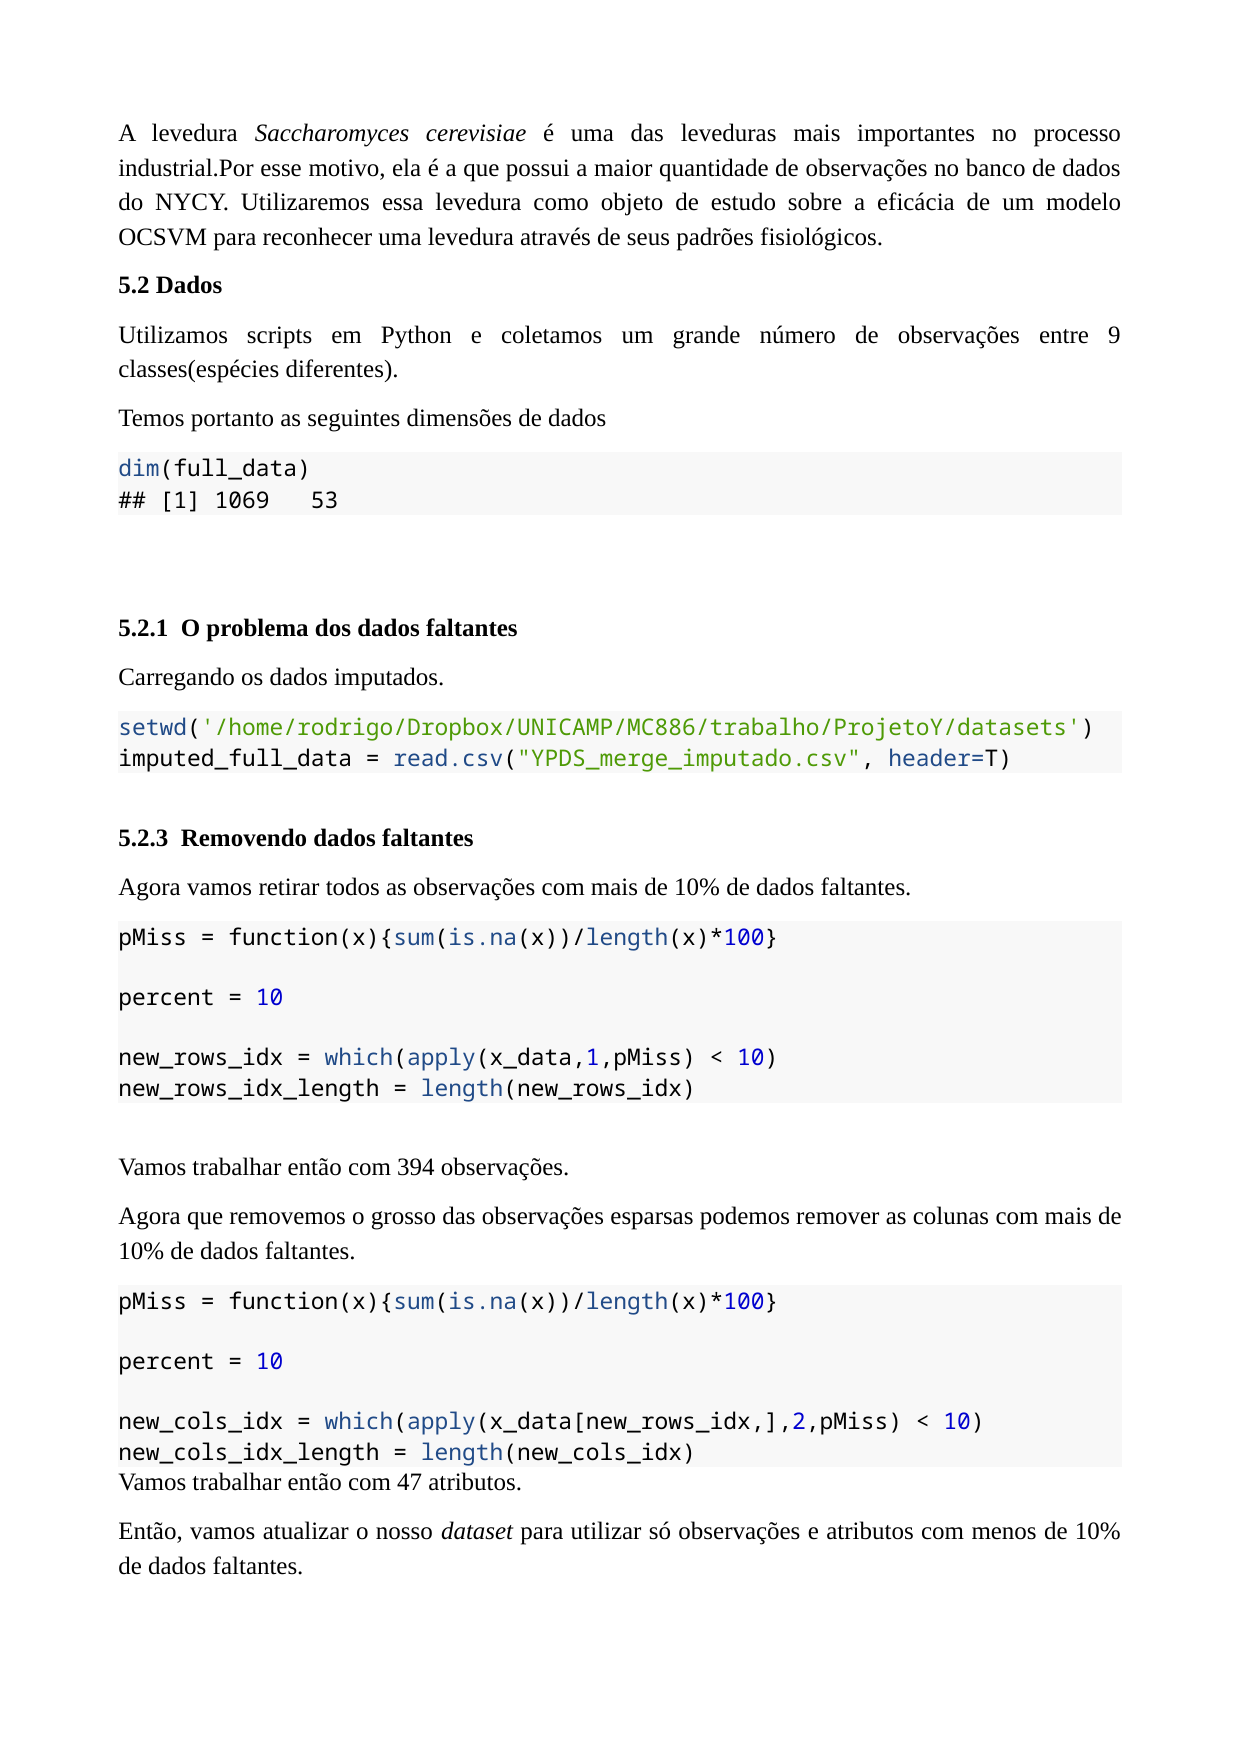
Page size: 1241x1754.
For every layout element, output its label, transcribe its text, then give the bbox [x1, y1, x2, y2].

text pMiss = function(x){sum(is.na(x))/length(x)*100} percent = 10 new_rows_idx = which(apply(x_data,1,pMiss) < 10) new_rows_idx_length = length(new_rows_idx) [118, 921, 1122, 1103]
text Temos portanto as seguintes dimensões de dados [118, 403, 1122, 432]
text Vamos trabalhar então com 47 atributos. [118, 1467, 1122, 1496]
text Agora que removemos o grosso das observações esparsas podemos remover as colunas com mais de 10% de dados faltantes. [118, 1201, 1122, 1264]
text 5.2.1 O problema dos dados faltantes [118, 613, 1122, 642]
text ## [1] 1069 53 [118, 483, 1122, 515]
text Então, vamos atualizar o nosso dataset para utilizar só observações e atributos com menos de 10% de dados faltantes. [118, 1516, 1122, 1580]
text setwd('/home/rodrigo/Dropbox/UNICAMP/MC886/trabalho/ProjetoY/datasets') imputed_full_data = read.csv("YPDS_merge_imputado.csv", header=T) [1012, 711, 1122, 773]
text A levedura Saccharomyces cerevisiae é uma das leveduras mais importantes no processo industrial.Por esse motivo, ela é a que possui a maior quantidade de observações no banco de dados do NYCY. Utilizaremos essa levedura como objeto de estudo sobre a eficácia de um modelo OCSVM para reconhecer uma levedura através de seus padrões fisiológicos. [118, 118, 1122, 250]
text pMiss = function(x){sum(is.na(x))/length(x)*100} percent = 10 new_cols_idx = which(apply(x_data[new_rows_idx,],2,pMiss) < 10) new_cols_idx_length = length(new_cols_idx) [118, 1285, 1122, 1467]
text 5.2 Dados [118, 271, 1122, 299]
text Carregando os dados imputados. [118, 662, 1122, 691]
text Utilizamos scripts em Python e coletamos um grande número de observações entre 9 classes(espécies diferentes). [118, 320, 1122, 383]
text Agora vamos retirar todos as observações com mais de 10% de dados faltantes. [118, 872, 1122, 900]
text Vamos trabalhar então com 394 observações. [118, 1152, 1122, 1181]
text 5.2.3 Removendo dados faltantes [118, 823, 1122, 851]
text dim(full_data) [311, 452, 1122, 483]
